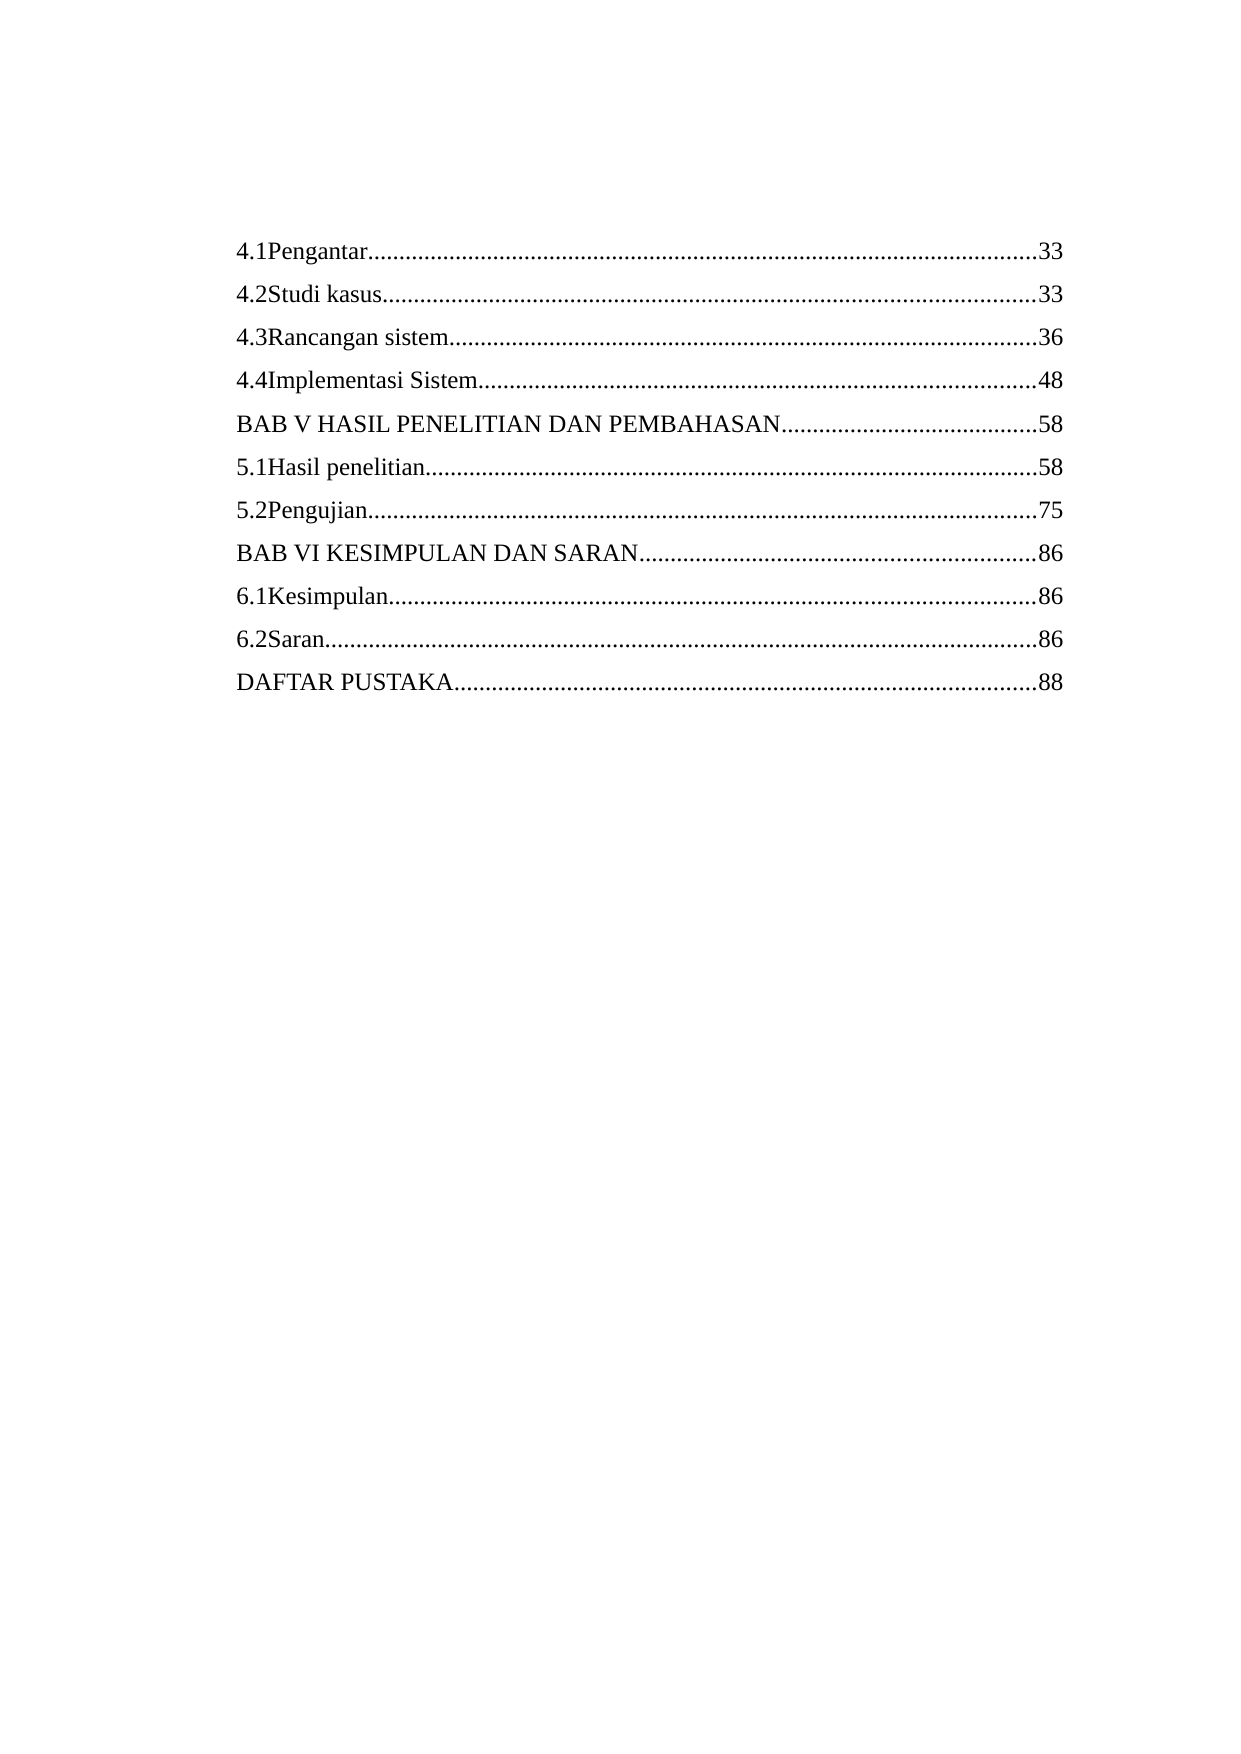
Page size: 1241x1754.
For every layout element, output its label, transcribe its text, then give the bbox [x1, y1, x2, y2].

text 5.2Pengujian 75 [236, 495, 1063, 524]
text 4.2Studi kasus 33 [236, 279, 1063, 308]
text BAB VI Kesimpulan dan saran 86 [236, 538, 1063, 567]
text 5.1Hasil penelitian 58 [236, 452, 1063, 481]
text 6.1Kesimpulan 86 [236, 581, 1063, 610]
text DAFTAR PUSTAKA 88 [236, 667, 1063, 696]
text 4.4Implementasi Sistem 48 [236, 366, 1063, 394]
text 4.1Pengantar 33 [236, 236, 1063, 265]
text 6.2Saran 86 [236, 624, 1063, 653]
text BAB V Hasil penelitian dan Pembahasan 58 [236, 409, 1063, 437]
text 4.3Rancangan sistem 36 [236, 322, 1063, 351]
